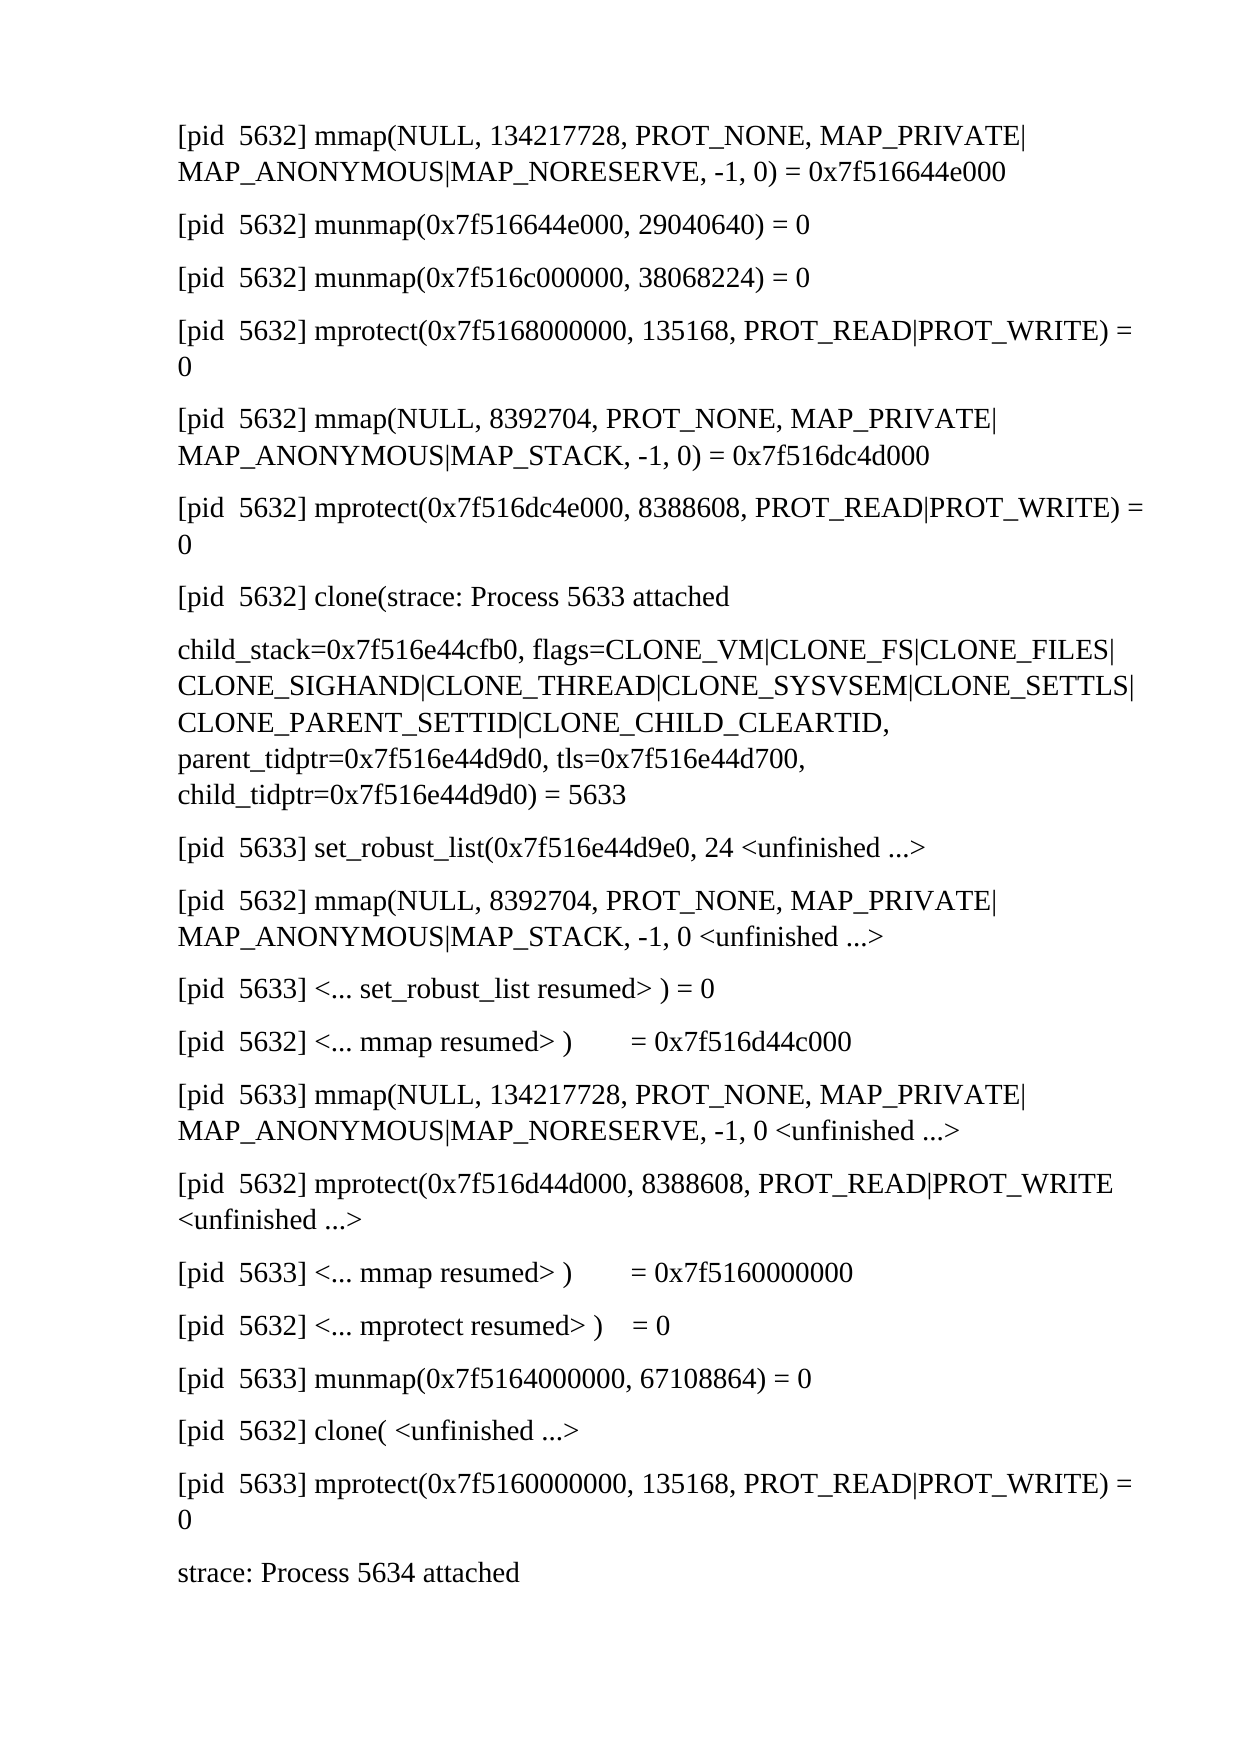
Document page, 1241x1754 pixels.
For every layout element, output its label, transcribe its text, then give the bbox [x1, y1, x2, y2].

text child_stack=0x7f516e44cfb0, flags=CLONE_VM|CLONE_FS|CLONE_FILES|CLONE_SIGHAND|CLONE_THREAD|CLONE_SYSVSEM|CLONE_SETTLS|CLONE_PARENT_SETTID|CLONE_CHILD_CLEARTID, parent_tidptr=0x7f516e44d9d0, tls=0x7f516e44d700, child_tidptr=0x7f516e44d9d0) = 5633 [177, 632, 1152, 811]
text [pid 5632] mmap(NULL, 8392704, PROT_NONE, MAP_PRIVATE|MAP_ANONYMOUS|MAP_STACK, -1, 0) = 0x7f516dc4d000 [177, 402, 1152, 471]
text [pid 5633] set_robust_list(0x7f516e44d9e0, 24 <unfinished ...> [177, 830, 1152, 863]
text [pid 5632] clone( <unfinished ...> [177, 1413, 1152, 1447]
text [pid 5632] mprotect(0x7f516d44d000, 8388608, PROT_READ|PROT_WRITE <unfinished ...> [177, 1166, 1152, 1236]
text [pid 5632] mmap(NULL, 134217728, PROT_NONE, MAP_PRIVATE|MAP_ANONYMOUS|MAP_NORESERVE, -1, 0) = 0x7f516644e000 [177, 118, 1152, 188]
text [pid 5632] clone(strace: Process 5633 attached [177, 579, 1152, 613]
text [pid 5632] munmap(0x7f516c000000, 38068224) = 0 [177, 260, 1152, 293]
text [pid 5633] <... mmap resumed> ) = 0x7f5160000000 [177, 1255, 1152, 1289]
text [pid 5633] mprotect(0x7f5160000000, 135168, PROT_READ|PROT_WRITE) = 0 [177, 1466, 1152, 1536]
text [pid 5632] mmap(NULL, 8392704, PROT_NONE, MAP_PRIVATE|MAP_ANONYMOUS|MAP_STACK, -1, 0 <unfinished ...> [177, 883, 1152, 952]
text strace: Process 5634 attached [177, 1555, 1152, 1589]
text [pid 5632] mprotect(0x7f5168000000, 135168, PROT_READ|PROT_WRITE) = 0 [177, 313, 1152, 382]
text [pid 5633] <... set_robust_list resumed> ) = 0 [177, 972, 1152, 1005]
text [pid 5632] <... mmap resumed> ) = 0x7f516d44c000 [177, 1024, 1152, 1058]
text [pid 5632] munmap(0x7f516644e000, 29040640) = 0 [177, 207, 1152, 241]
text [pid 5633] mmap(NULL, 134217728, PROT_NONE, MAP_PRIVATE|MAP_ANONYMOUS|MAP_NORESERVE, -1, 0 <unfinished ...> [177, 1077, 1152, 1147]
text [pid 5632] <... mprotect resumed> ) = 0 [177, 1308, 1152, 1341]
text [pid 5632] mprotect(0x7f516dc4e000, 8388608, PROT_READ|PROT_WRITE) = 0 [177, 491, 1152, 560]
text [pid 5633] munmap(0x7f5164000000, 67108864) = 0 [177, 1361, 1152, 1394]
